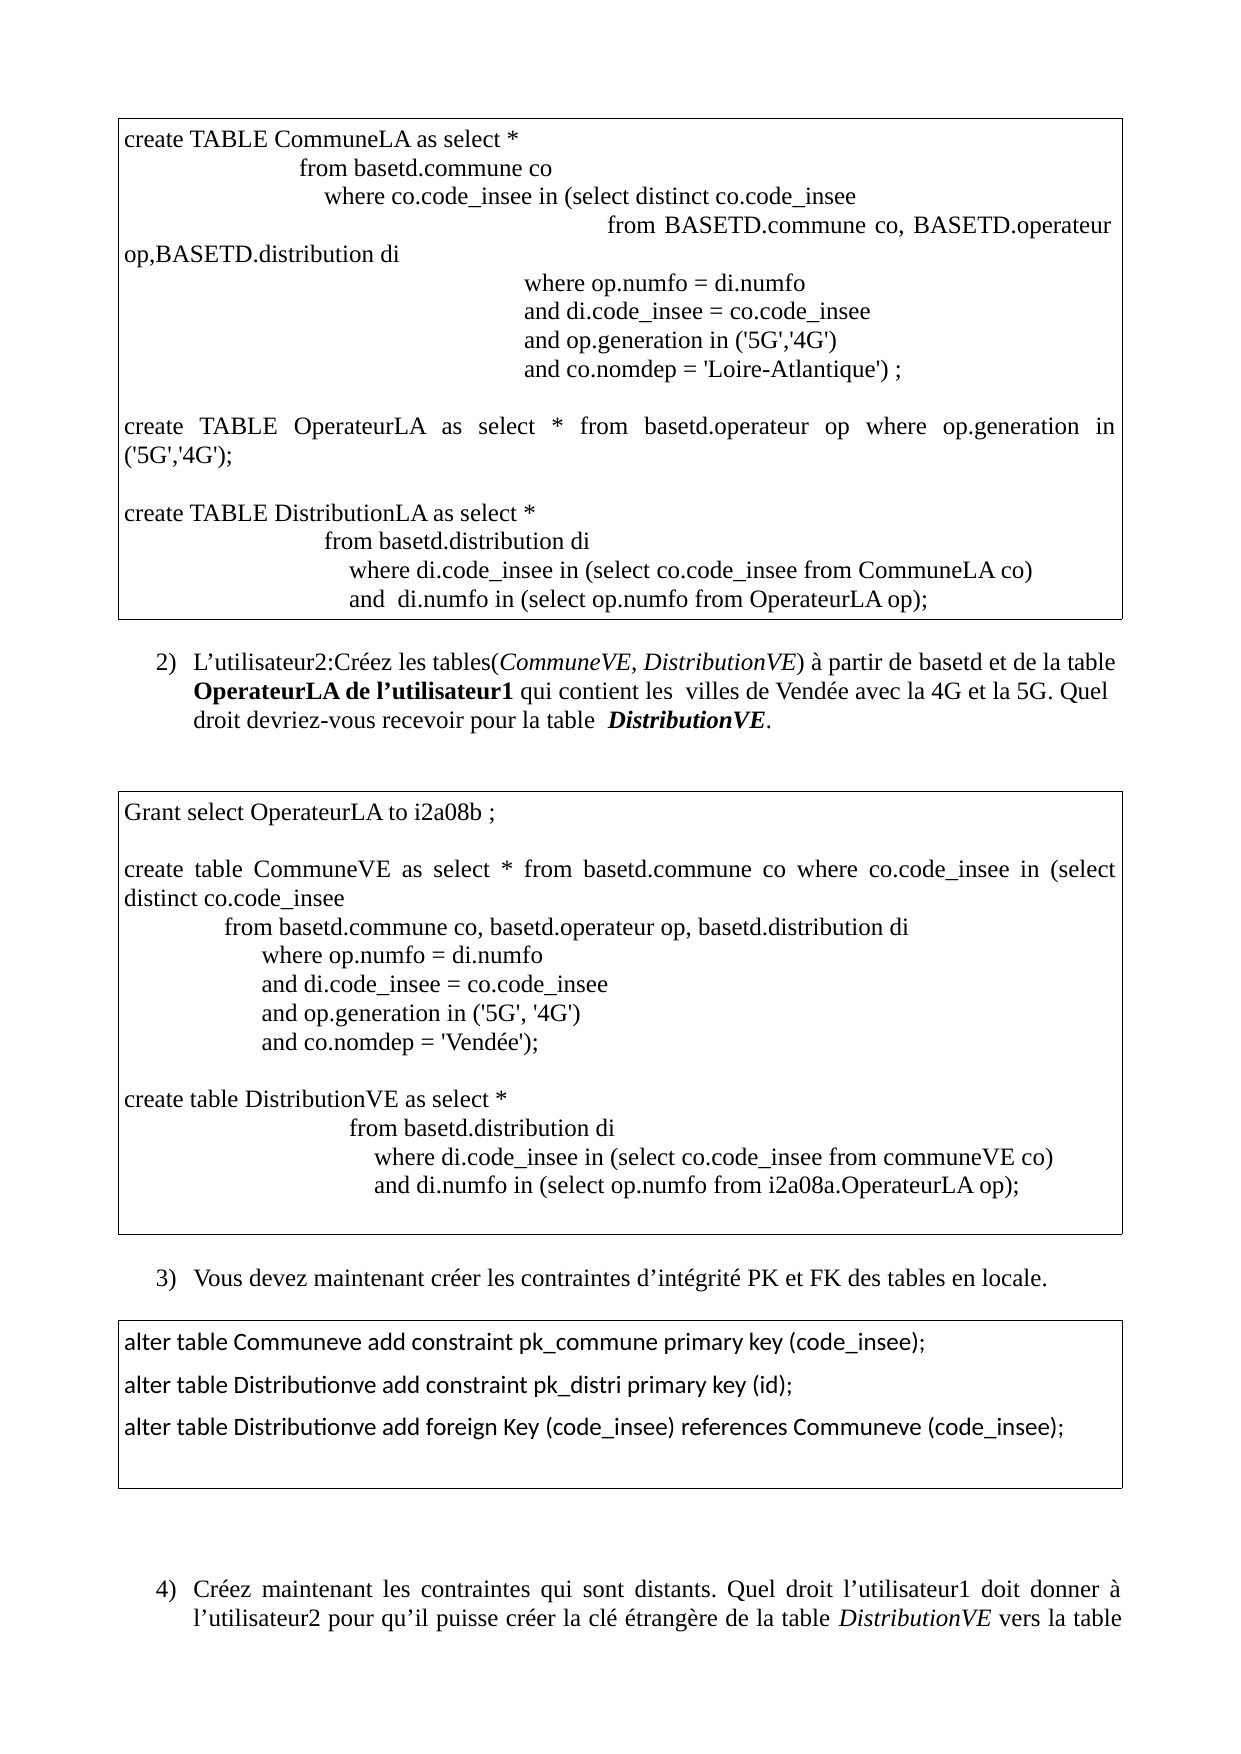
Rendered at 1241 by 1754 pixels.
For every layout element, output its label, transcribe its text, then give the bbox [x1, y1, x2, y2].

table_header alter table Communeve add constraint pk_commune primary key (code_insee); alter table Distributionve add constraint pk_distri primary key (id); alter table Distributionve add foreign Key (code_insee) references Communeve (code_insee); [119, 1321, 1122, 1488]
table_header create TABLE CommuneLA as select * from basetd.commune co where co.code_insee in (select distinct co.code_insee from BASETD.commune co, BASETD.operateur op,BASETD.distribution di where op.numfo = di.numfo and di.code_insee = co.code_insee and op.generation in ('5G','4G') and co.nomdep = 'Loire-Atlantique') ; create TABLE OperateurLA as select * from basetd.operateur op where op.generation in ('5G','4G'); create TABLE DistributionLA as select * from basetd.distribution di where di.code_insee in (select co.code_insee from CommuneLA co) and di.numfo in (select op.numfo from OperateurLA op); [119, 119, 1122, 618]
list Vous devez maintenant créer les contraintes d’intégrité PK et FK des tables en locale. [156, 1263, 1122, 1291]
list Créez maintenant les contraintes qui sont distants. Quel droit l’utilisateur1 doit donner à l’utilisateur2 pour qu’il puisse créer la clé étrangère de la table DistributionVE vers la table [156, 1574, 1122, 1632]
table_header Grant select OperateurLA to i2a08b ; create table CommuneVE as select * from basetd.commune co where co.code_insee in (select distinct co.code_insee from basetd.commune co, basetd.operateur op, basetd.distribution di where op.numfo = di.numfo and di.code_insee = co.code_insee and op.generation in ('5G', '4G') and co.nomdep = 'Vendée'); create table DistributionVE as select * from basetd.distribution di where di.code_insee in (select co.code_insee from communeVE co) and di.numfo in (select op.numfo from i2a08a.OperateurLA op); [119, 792, 1122, 1234]
list L’utilisateur2:Créez les tables(CommuneVE, DistributionVE) à partir de basetd et de la table OperateurLA de l’utilisateur1 qui contient les villes de Vendée avec la 4G et la 5G. Quel droit devriez-vous recevoir pour la table DistributionVE. [156, 647, 1122, 733]
